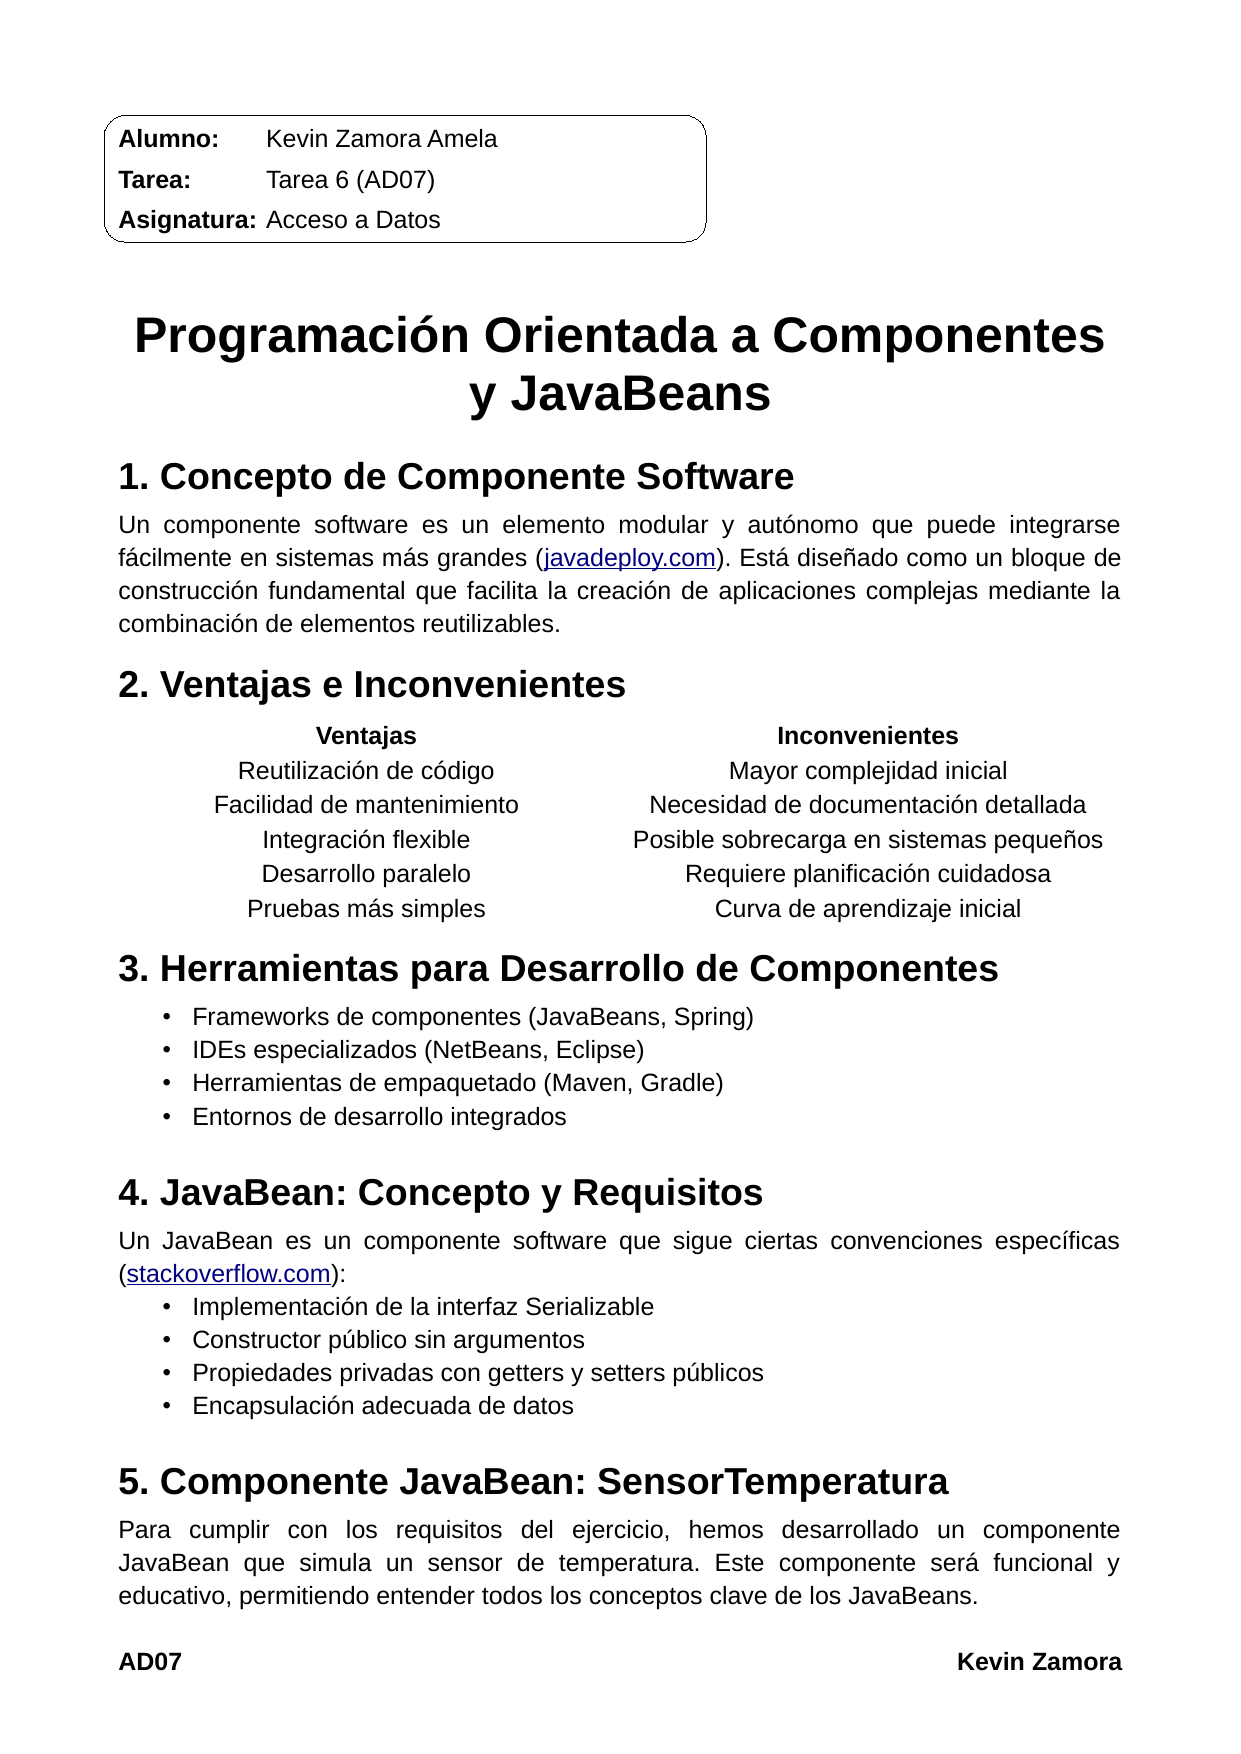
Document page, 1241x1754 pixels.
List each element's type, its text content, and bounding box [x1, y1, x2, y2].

table_cell Desarrollo paralelo [118, 856, 614, 891]
text Para cumplir con los requisitos del ejercicio, hemos desarrollado un componente JavaBean que simula un sensor de temperatura. Este componente será funcional y educativo, permitiendo entender todos los conceptos clave de los JavaBeans. [118, 1515, 1122, 1610]
table_cell Mayor complejidad inicial [615, 753, 1122, 787]
table_header Inconvenientes [615, 718, 1122, 753]
subtitle 4. JavaBean: Concepto y Requisitos [118, 1170, 1122, 1213]
list Propiedades privadas con getters y setters públicos [162, 1358, 1122, 1387]
table_cell Requiere planificación cuidadosa [615, 856, 1122, 891]
text Tarea: Tarea 6 (AD07) [118, 165, 706, 193]
text [707, 165, 1122, 193]
table_cell Necesidad de documentación detallada [615, 787, 1122, 822]
list Frameworks de componentes (JavaBeans, Spring) [162, 1002, 1122, 1031]
text Asignatura: Acceso a Datos [118, 205, 1122, 234]
table_header Ventajas [118, 718, 614, 753]
text Un JavaBean es un componente software que sigue ciertas convenciones específicas (stackoverflow.com): [118, 1226, 1122, 1287]
table_cell Facilidad de mantenimiento [118, 787, 614, 822]
subtitle 3. Herramientas para Desarrollo de Componentes [118, 946, 1122, 989]
list Constructor público sin argumentos [162, 1325, 1122, 1354]
subtitle 2. Ventajas e Inconvenientes [118, 662, 1122, 706]
list IDEs especializados (NetBeans, Eclipse) [162, 1035, 1122, 1064]
text Un componente software es un elemento modular y autónomo que puede integrarse fácilmente en sistemas más grandes (javadeploy.com). Está diseñado como un bloque de construcción fundamental que facilita la creación de aplicaciones complejas mediante la combinación de elementos reutilizables. [118, 509, 1122, 637]
list Implementación de la interfaz Serializable [162, 1292, 1122, 1321]
subtitle 5. Componente JavaBean: SensorTemperatura [118, 1459, 1122, 1503]
text Alumno: Kevin Zamora Amela [118, 124, 1122, 153]
list Herramientas de empaquetado (Maven, Gradle) [162, 1068, 1122, 1097]
subtitle Programación Orientada a Componentes y JavaBeans [118, 306, 1122, 421]
table_cell Curva de aprendizaje inicial [615, 891, 1122, 926]
table_cell Posible sobrecarga en sistemas pequeños [615, 822, 1122, 856]
table_cell Reutilización de código [118, 753, 614, 787]
table_cell Integración flexible [118, 822, 614, 856]
list Entornos de desarrollo integrados [162, 1101, 1122, 1130]
list Encapsulación adecuada de datos [162, 1391, 1122, 1420]
subtitle 1. Concepto de Componente Software [118, 454, 1122, 497]
table_cell Pruebas más simples [118, 891, 614, 926]
